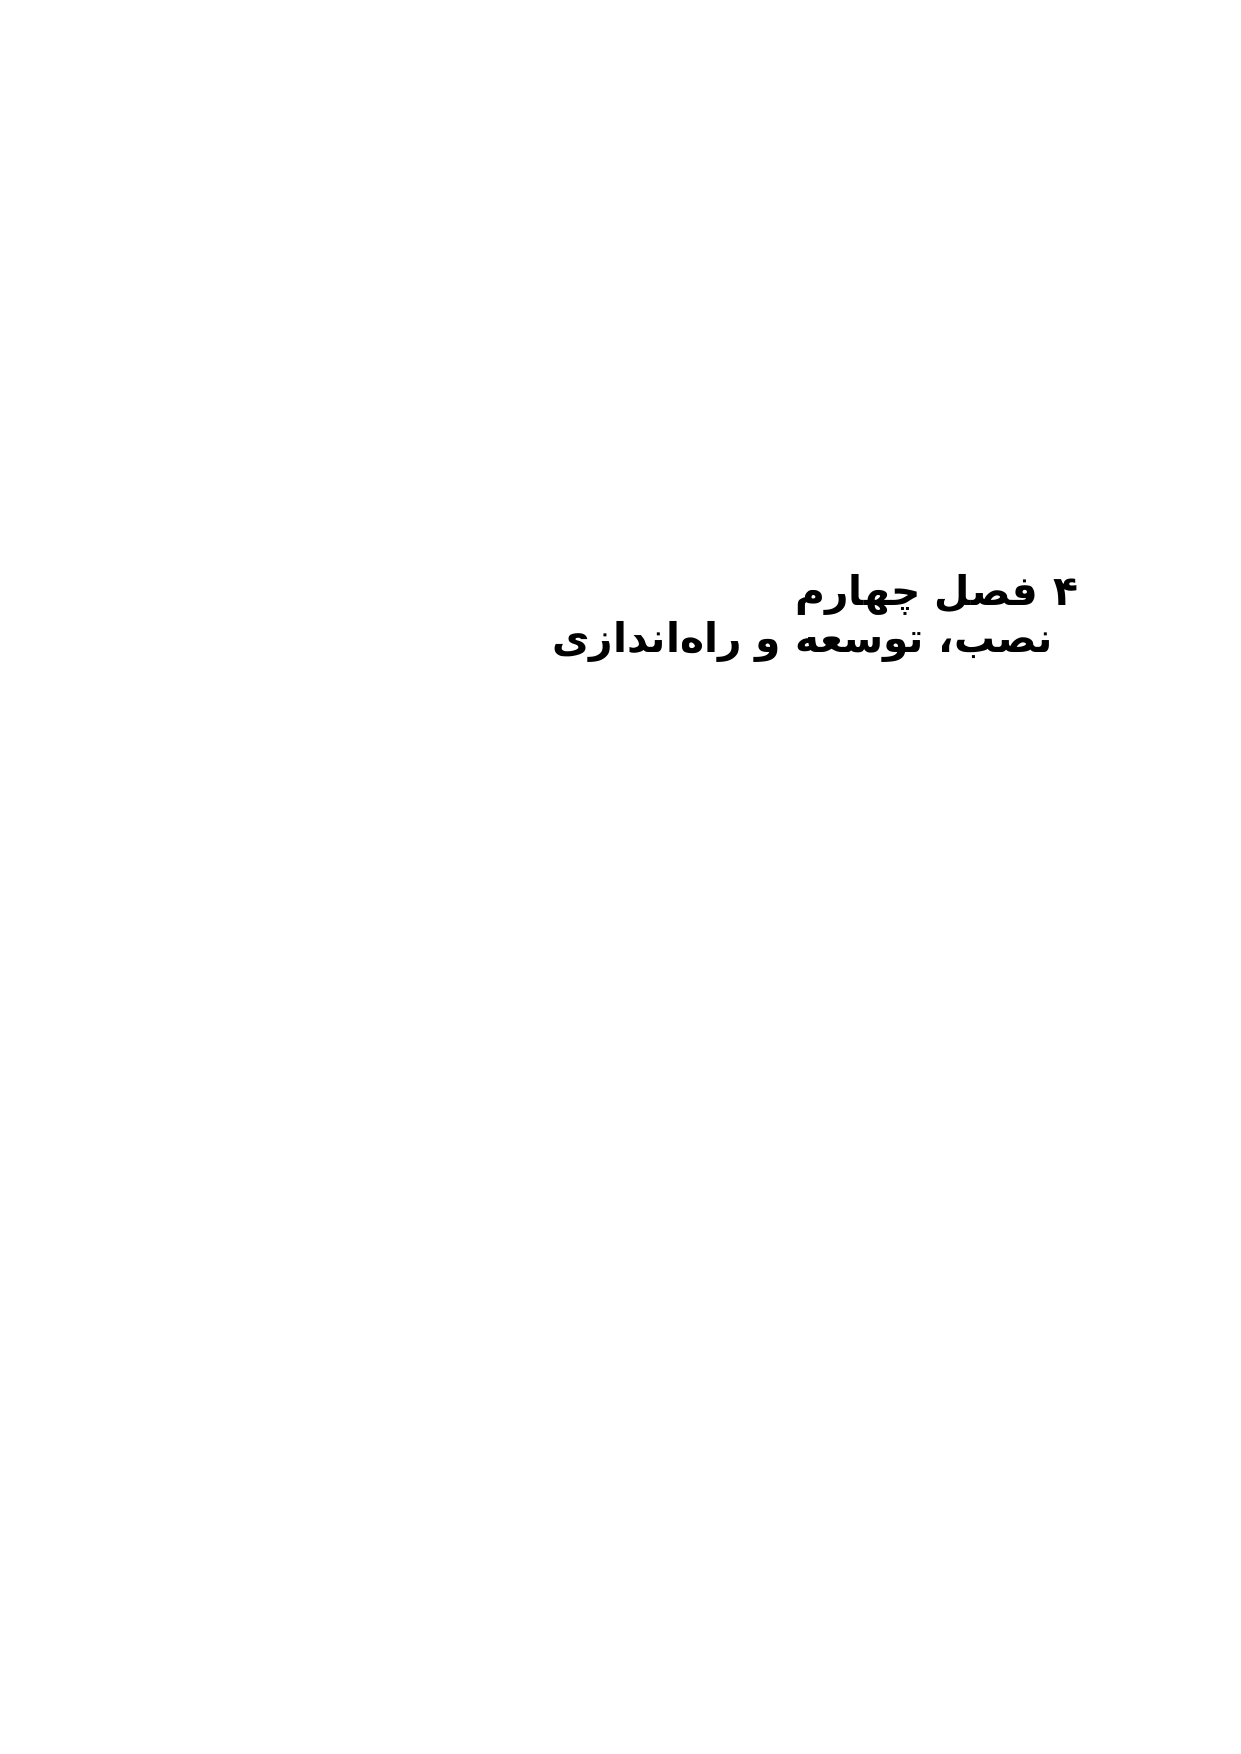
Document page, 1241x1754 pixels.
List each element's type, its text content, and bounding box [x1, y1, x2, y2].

subtitle فصل چهارم نصب، توسعه و راه‌اندازی [187, 567, 1053, 662]
